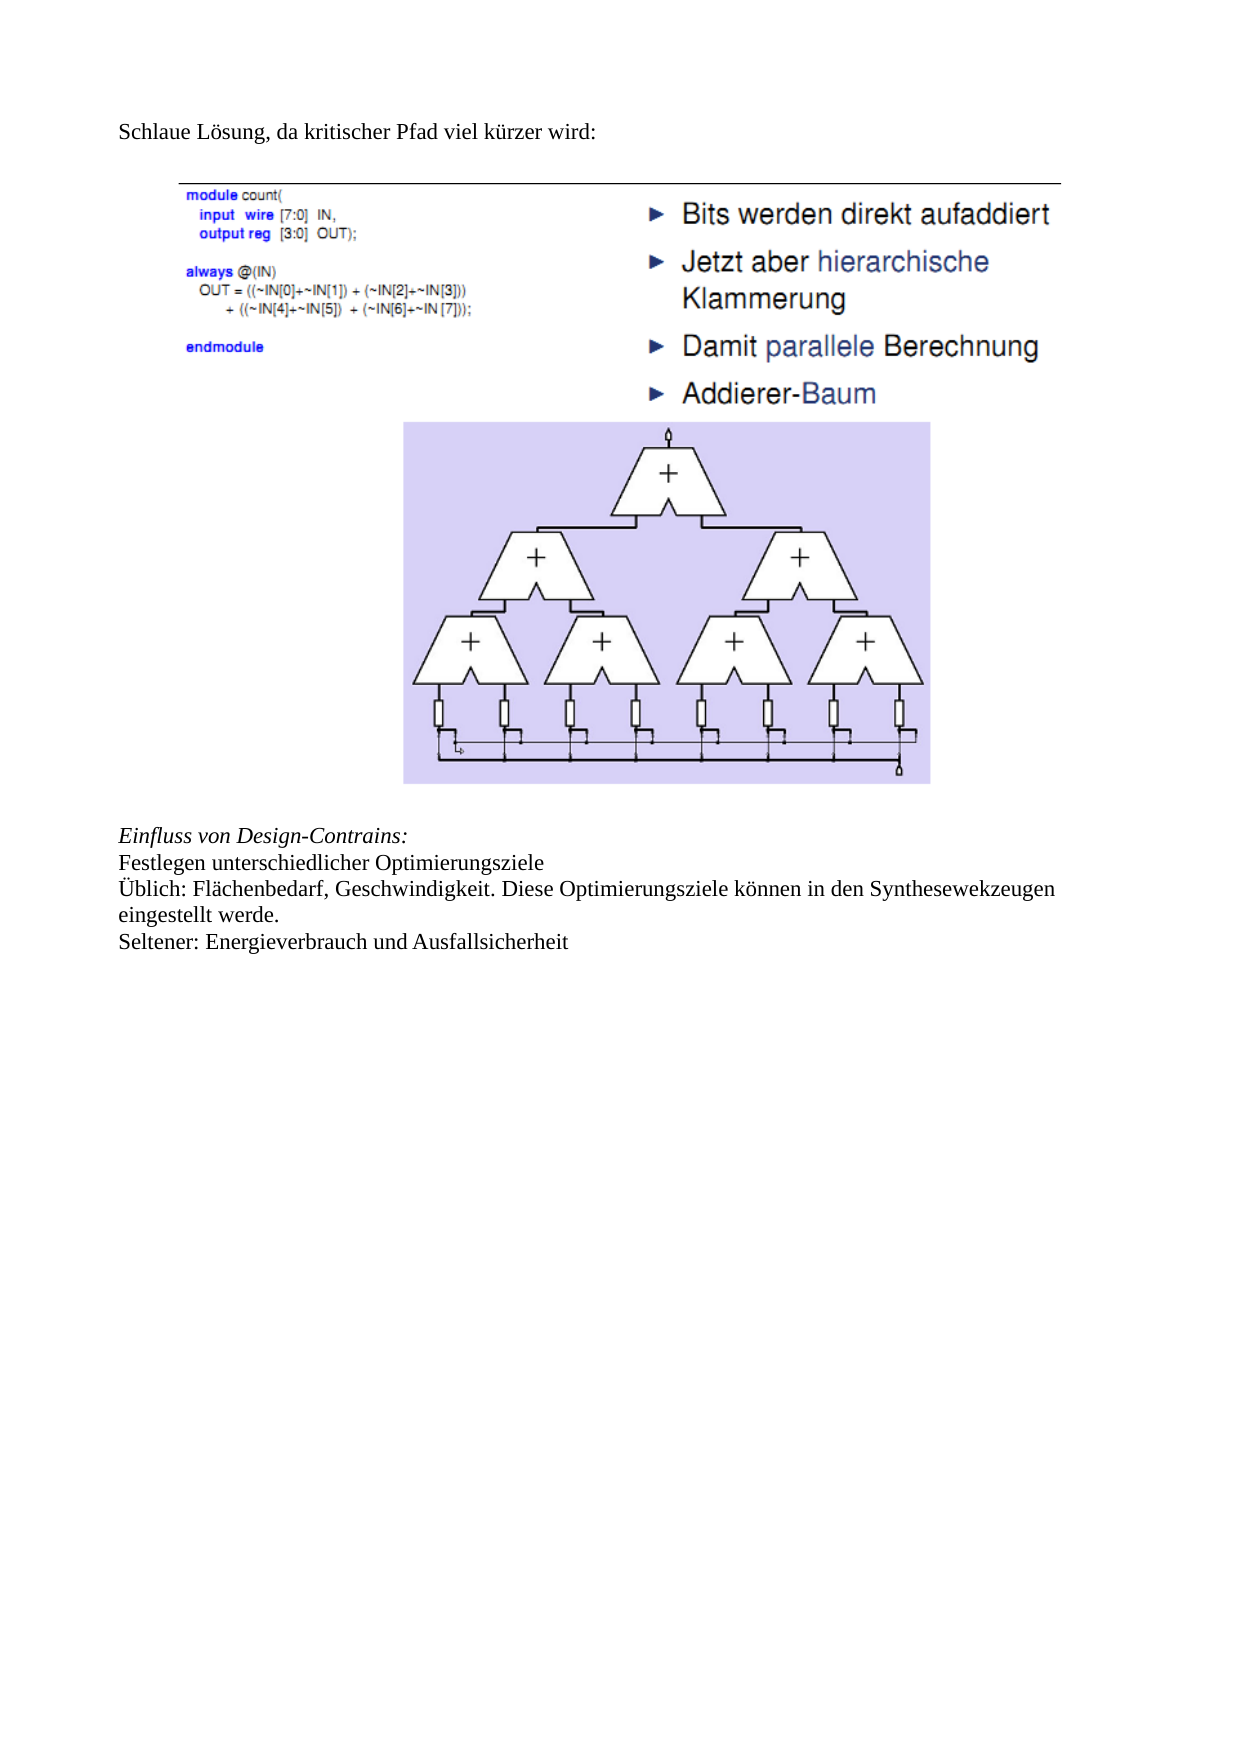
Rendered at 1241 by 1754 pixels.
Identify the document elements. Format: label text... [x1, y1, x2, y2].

text Seltener: Energieverbrauch und Ausfallsicherheit [118, 928, 1122, 954]
picture [178, 183, 1062, 796]
text Festlegen unterschiedlicher Optimierungsziele [118, 849, 1122, 875]
text Üblich: Flächenbedarf, Geschwindigkeit. Diese Optimierungsziele können in den Synthesewekzeugen eingestellt werde. [118, 875, 1122, 928]
text Schlaue Lösung, da kritischer Pfad viel kürzer wird: [118, 118, 1122, 144]
text Einfluss von Design-Contrains: [118, 822, 1122, 849]
